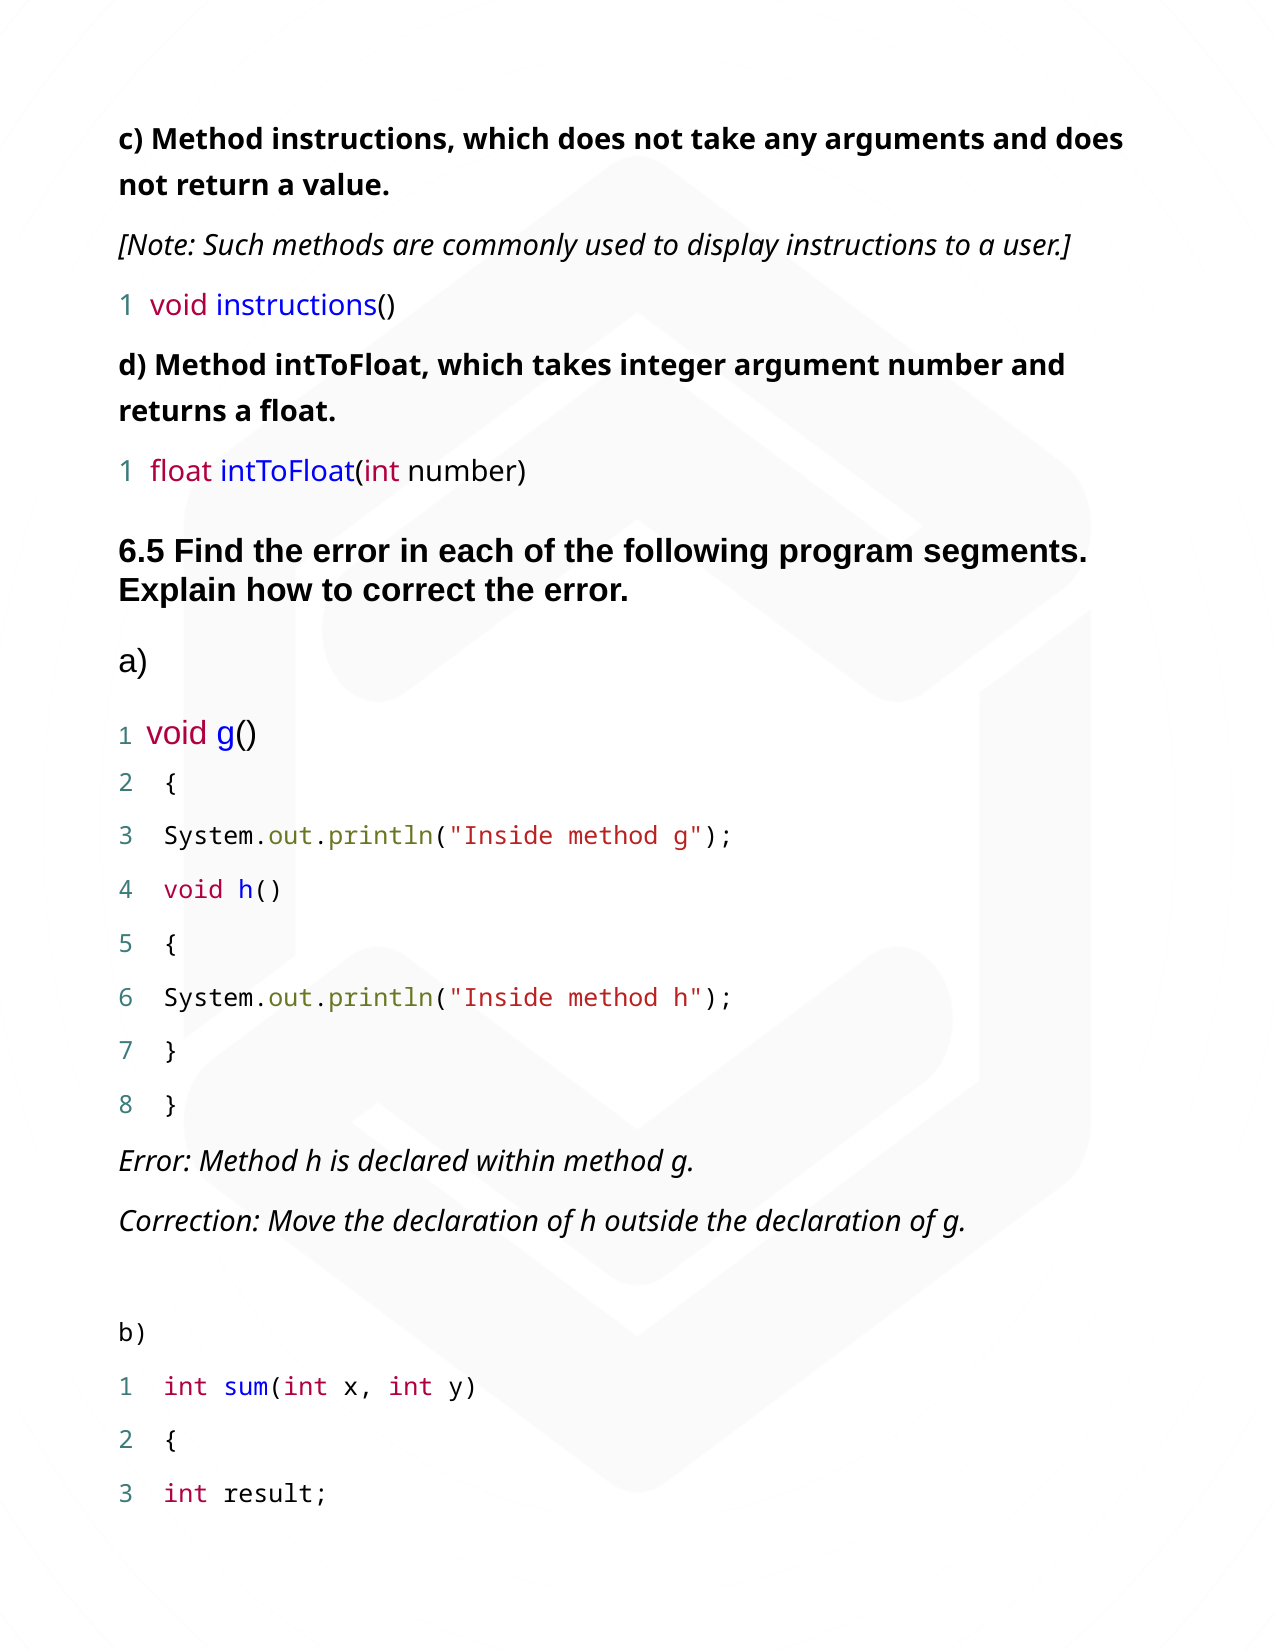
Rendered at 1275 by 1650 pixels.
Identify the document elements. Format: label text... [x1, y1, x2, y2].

text b) [118, 1314, 1157, 1349]
text Correction: Move the declaration of h outside the declaration of g. [118, 1201, 1157, 1240]
text 6 System.out.println("Inside method h"); [118, 979, 1157, 1013]
subtitle 1 void g() [118, 713, 1157, 752]
text c) Method instructions, which does not take any arguments and does not return a value. [118, 118, 1157, 203]
text 1 float intToFloat(int number) [118, 450, 1157, 490]
text 3 int result; [118, 1476, 1157, 1510]
text 4 void h() [118, 872, 1157, 906]
text 1 void instructions() [118, 284, 1157, 324]
text 3 System.out.println("Inside method g"); [118, 818, 1157, 852]
text 5 { [118, 925, 1157, 959]
subtitle a) [118, 641, 1157, 680]
text 2 { [118, 764, 1157, 798]
text 1 int sum(int x, int y) [118, 1368, 1157, 1402]
text Error: Method h is declared within method g. [118, 1140, 1157, 1180]
text d) Method intToFloat, which takes integer argument number and returns a float. [118, 344, 1157, 430]
text 8 } [118, 1087, 1157, 1121]
text [Note: Such methods are commonly used to display instructions to a user.] [118, 224, 1157, 264]
text 2 { [118, 1422, 1157, 1456]
text 7 } [118, 1033, 1157, 1067]
subtitle 6.5 Find the error in each of the following program segments. Explain how to correct the error. [118, 531, 1157, 608]
